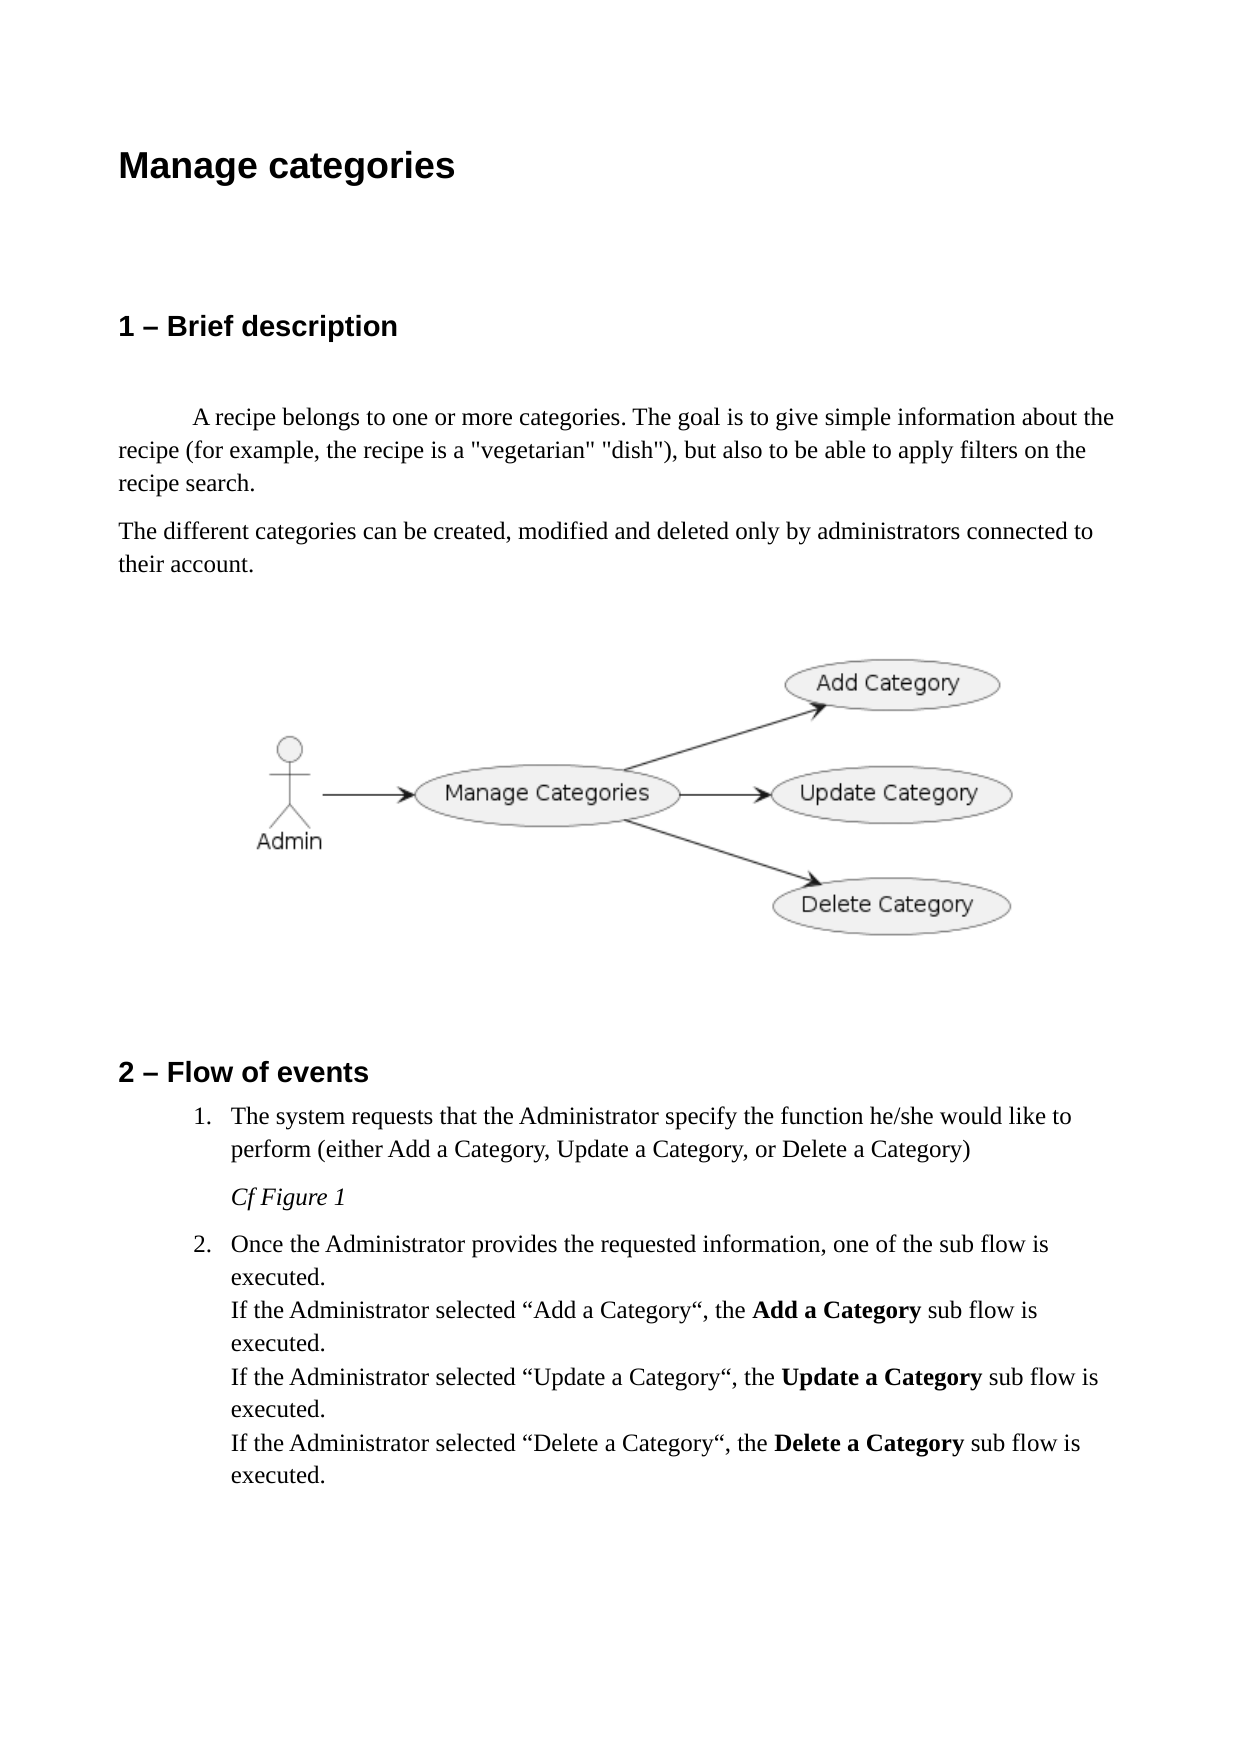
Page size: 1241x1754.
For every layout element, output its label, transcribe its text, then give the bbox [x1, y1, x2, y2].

list Once the Administrator provides the requested information, one of the sub flow is executed. If the Administrator selected “Add a Category“, the Add a Category sub flow is executed. If the Administrator selected “Update a Category“, the Update a Category sub flow is executed. If the Administrator selected “Delete a Category“, the Delete a Category sub flow is executed. [193, 1229, 1122, 1489]
list Cf Figure 1 [193, 1182, 1122, 1211]
subtitle Manage categories [118, 143, 1122, 186]
subtitle 1 – Brief description [118, 308, 1122, 342]
text A recipe belongs to one or more categories. The goal is to give simple information about the recipe (for example, the recipe is a "vegetarian" "dish"), but also to be able to apply filters on the recipe search. [118, 402, 1122, 497]
text The different categories can be created, modified and deleted only by administrators connected to their account. [118, 516, 1122, 578]
list The system requests that the Administrator specify the function he/she would like to perform (either Add a Category, Update a Category, or Delete a Category) [193, 1101, 1122, 1163]
subtitle 2 – Flow of events [118, 1055, 1122, 1089]
picture [248, 650, 1019, 942]
